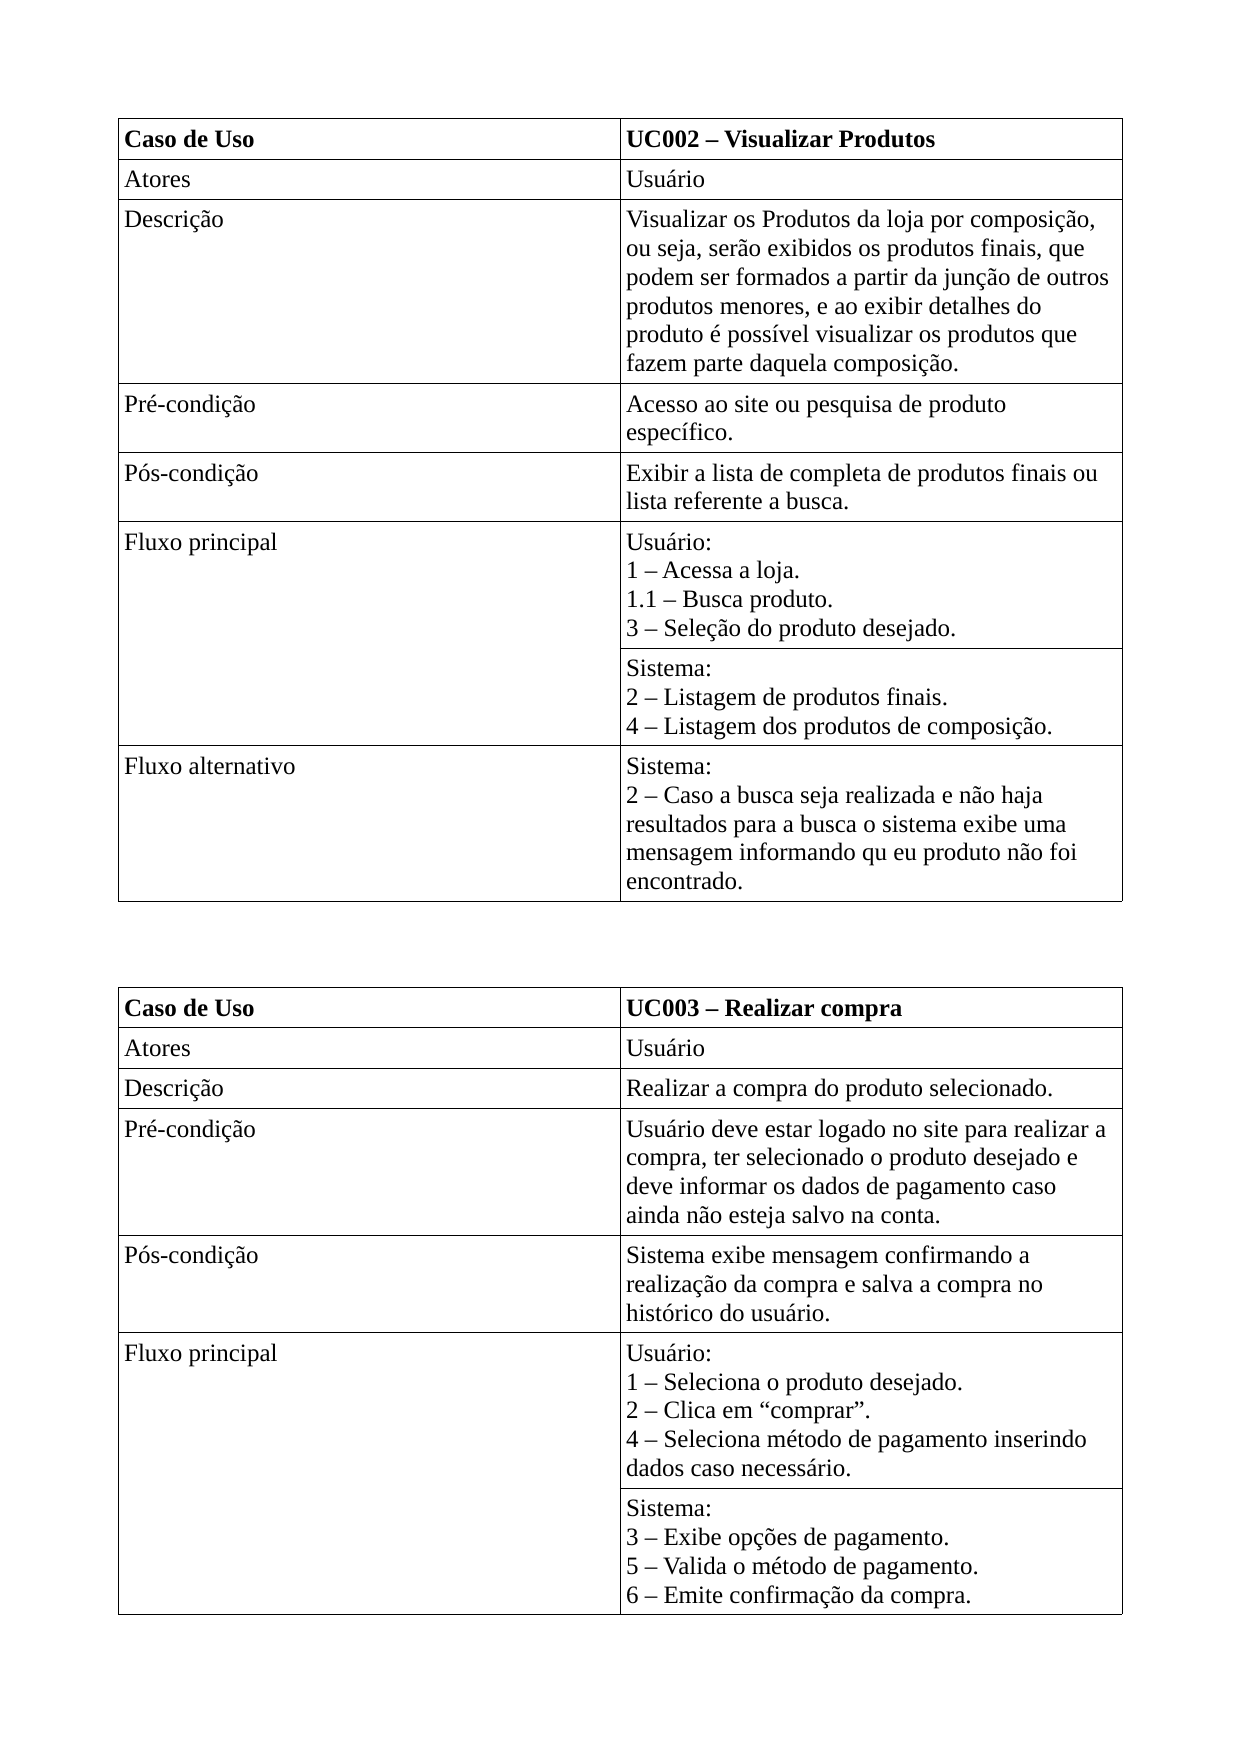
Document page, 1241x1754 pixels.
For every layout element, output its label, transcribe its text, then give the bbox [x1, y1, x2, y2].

table_cell Pré-condição [119, 1109, 620, 1234]
table_cell Visualizar os Produtos da loja por composição, ou seja, serão exibidos os produtos finais, que podem ser formados a partir da junção de outros produtos menores, e ao exibir detalhes do produto é possível visualizar os produtos que fazem parte daquela composição. [621, 200, 1122, 383]
table_cell Sistema: 3 – Exibe opções de pagamento. 5 – Valida o método de pagamento. 6 – Emite confirmação da compra. [621, 1489, 1122, 1614]
table_cell Pós-condição [119, 1236, 620, 1332]
table_cell Exibir a lista de completa de produtos finais ou lista referente a busca. [621, 453, 1122, 521]
table_cell Fluxo alternativo [119, 746, 620, 901]
table_header UC003 – Realizar compra [621, 988, 1122, 1027]
table_cell Atores [119, 160, 620, 199]
table_cell Descrição [119, 200, 620, 383]
table_header Caso de Uso [119, 988, 620, 1027]
table_cell Realizar a compra do produto selecionado. [621, 1069, 1122, 1108]
table_header Caso de Uso [119, 119, 620, 158]
table_cell Fluxo principal [119, 1333, 620, 1614]
table_cell Usuário [621, 160, 1122, 199]
table_cell Atores [119, 1028, 620, 1068]
table_cell Usuário deve estar logado no site para realizar a compra, ter selecionado o produto desejado e deve informar os dados de pagamento caso ainda não esteja salvo na conta. [621, 1109, 1122, 1234]
table_cell Usuário: 1 – Seleciona o produto desejado. 2 – Clica em “comprar”. 4 – Seleciona método de pagamento inserindo dados caso necessário. [621, 1333, 1122, 1488]
table_cell Pós-condição [119, 453, 620, 521]
table_cell Sistema: 2 – Listagem de produtos finais. 4 – Listagem dos produtos de composição. [621, 649, 1122, 745]
table_cell Usuário: 1 – Acessa a loja. 1.1 – Busca produto. 3 – Seleção do produto desejado. [621, 522, 1122, 647]
table_cell Pré-condição [119, 384, 620, 452]
table_cell Sistema: 2 – Caso a busca seja realizada e não haja resultados para a busca o sistema exibe uma mensagem informando qu eu produto não foi encontrado. [621, 746, 1122, 901]
table_cell Usuário [621, 1028, 1122, 1068]
table_cell Acesso ao site ou pesquisa de produto específico. [621, 384, 1122, 452]
table_header UC002 – Visualizar Produtos [621, 119, 1122, 158]
table_cell Sistema exibe mensagem confirmando a realização da compra e salva a compra no histórico do usuário. [621, 1236, 1122, 1332]
table_cell Fluxo principal [119, 522, 620, 745]
table_cell Descrição [119, 1069, 620, 1108]
